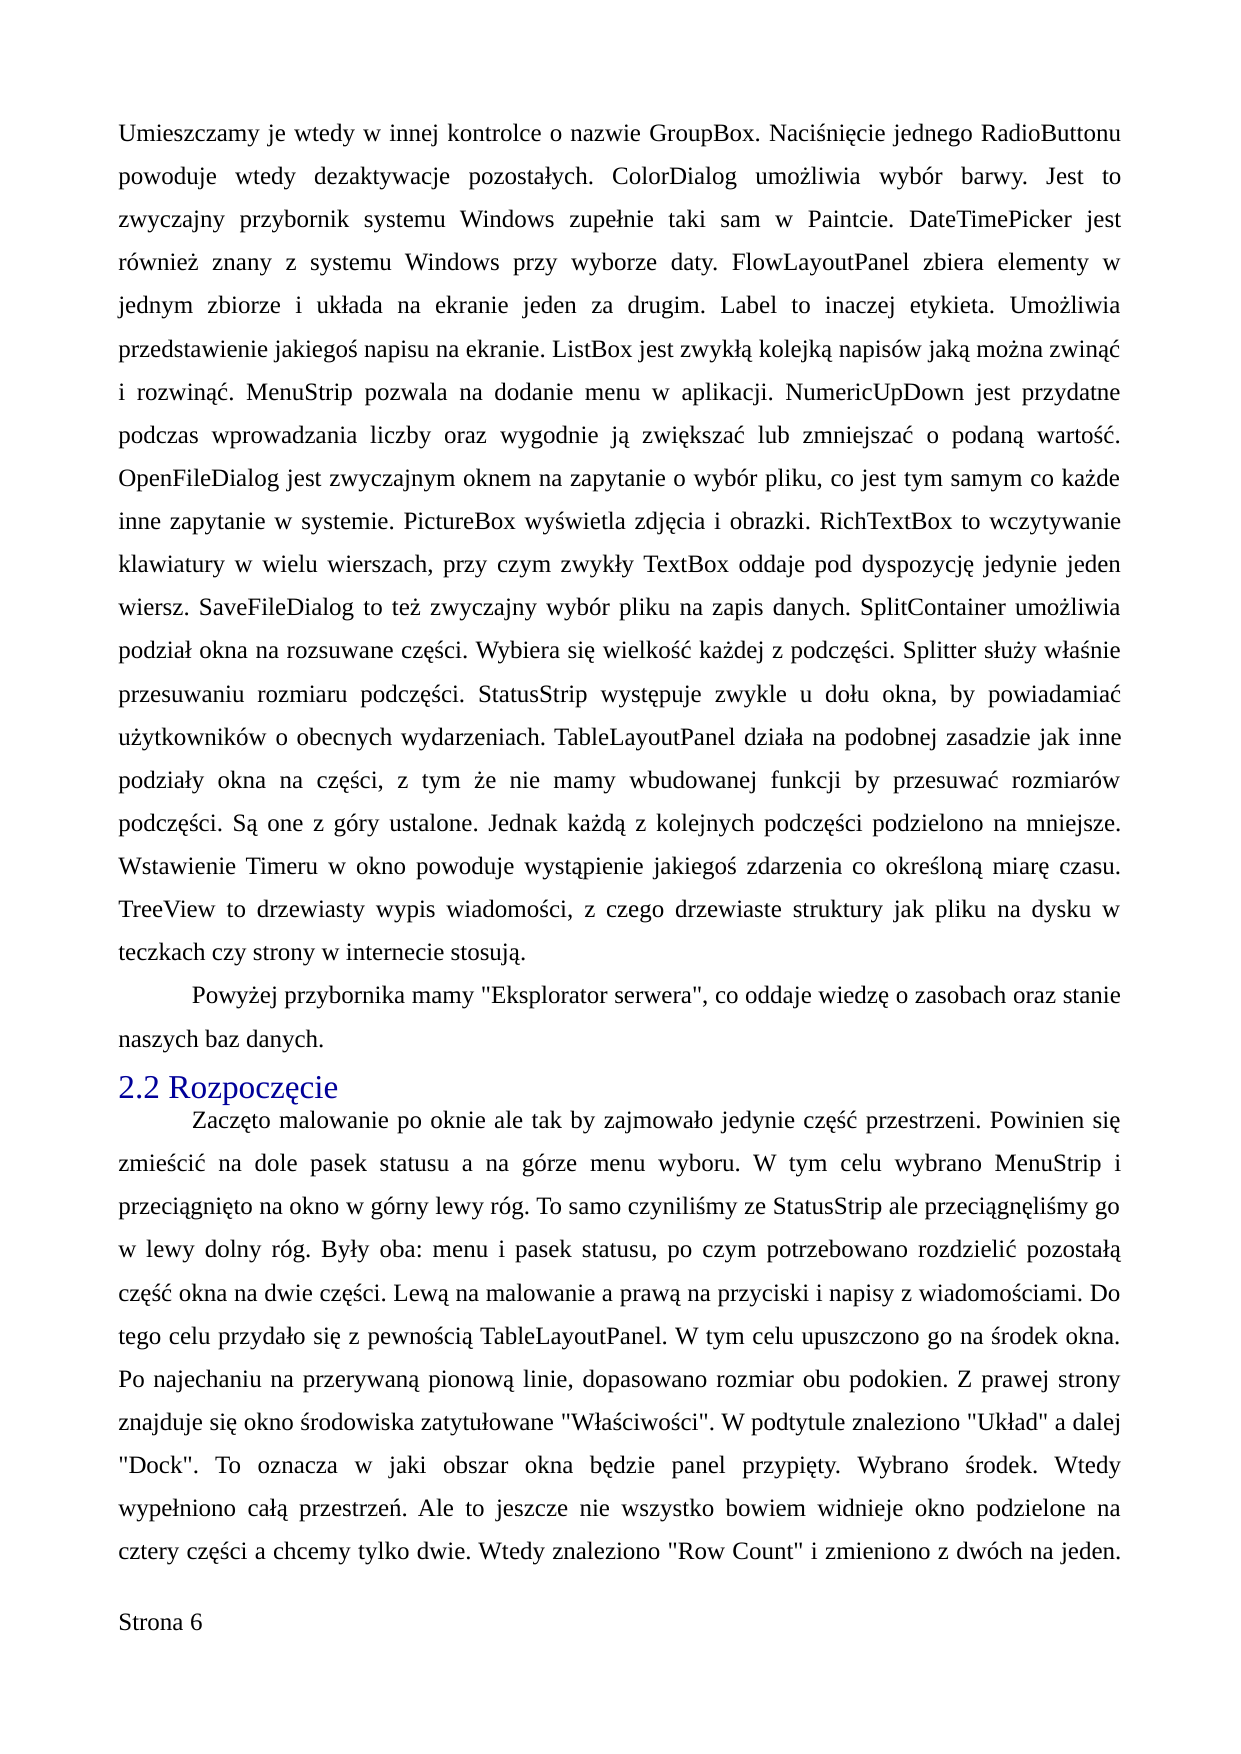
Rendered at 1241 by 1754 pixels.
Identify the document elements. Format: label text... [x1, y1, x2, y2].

text Powyżej przybornika mamy "Eksplorator serwera", co oddaje wiedzę o zasobach oraz stanie naszych baz danych. [118, 981, 1122, 1052]
text 2.2 Rozpoczęcie [118, 1067, 1122, 1105]
text Zaczęto malowanie po oknie ale tak by zajmowało jedynie część przestrzeni. Powinien się zmieścić na dole pasek statusu a na górze menu wyboru. W tym celu wybrano MenuStrip i przeciągnięto na okno w górny lewy róg. To samo czyniliśmy ze StatusStrip ale przeciągnęliśmy go w lewy dolny róg. Były oba: menu i pasek statusu, po czym potrzebowano rozdzielić pozostałą część okna na dwie części. Lewą na malowanie a prawą na przyciski i napisy z wiadomościami. Do tego celu przydało się z pewnością TableLayoutPanel. W tym celu upuszczono go na środek okna. Po najechaniu na przerywaną pionową linie, dopasowano rozmiar obu podokien. Z prawej strony znajduje się okno środowiska zatytułowane "Właściwości". W podtytule znaleziono "Układ" a dalej "Dock". To oznacza w jaki obszar okna będzie panel przypięty. Wybrano środek. Wtedy wypełniono całą przestrzeń. Ale to jeszcze nie wszystko bowiem widnieje okno podzielone na cztery części a chcemy tylko dwie. Wtedy znaleziono "Row Count" i zmieniono z dwóch na jeden. [118, 1105, 1122, 1565]
text Umieszczamy je wtedy w innej kontrolce o nazwie GroupBox. Naciśnięcie jednego RadioButtonu powoduje wtedy dezaktywacje pozostałych. ColorDialog umożliwia wybór barwy. Jest to zwyczajny przybornik systemu Windows zupełnie taki sam w Paintcie. DateTimePicker jest również znany z systemu Windows przy wyborze daty. FlowLayoutPanel zbiera elementy w jednym zbiorze i układa na ekranie jeden za drugim. Label to inaczej etykieta. Umożliwia przedstawienie jakiegoś napisu na ekranie. ListBox jest zwykłą kolejką napisów jaką można zwinąć i rozwinąć. MenuStrip pozwala na dodanie menu w aplikacji. NumericUpDown jest przydatne podczas wprowadzania liczby oraz wygodnie ją zwiększać lub zmniejszać o podaną wartość. OpenFileDialog jest zwyczajnym oknem na zapytanie o wybór pliku, co jest tym samym co każde inne zapytanie w systemie. PictureBox wyświetla zdjęcia i obrazki. RichTextBox to wczytywanie klawiatury w wielu wierszach, przy czym zwykły TextBox oddaje pod dyspozycję jedynie jeden wiersz. SaveFileDialog to też zwyczajny wybór pliku na zapis danych. SplitContainer umożliwia podział okna na rozsuwane części. Wybiera się wielkość każdej z podczęści. Splitter służy właśnie przesuwaniu rozmiaru podczęści. StatusStrip występuje zwykle u dołu okna, by powiadamiać użytkowników o obecnych wydarzeniach. TableLayoutPanel działa na podobnej zasadzie jak inne podziały okna na części, z tym że nie mamy wbudowanej funkcji by przesuwać rozmiarów podczęści. Są one z góry ustalone. Jednak każdą z kolejnych podczęści podzielono na mniejsze. Wstawienie Timeru w okno powoduje wystąpienie jakiegoś zdarzenia co określoną miarę czasu. TreeView to drzewiasty wypis wiadomości, z czego drzewiaste struktury jak pliku na dysku w teczkach czy strony w internecie stosują. [118, 118, 1122, 966]
